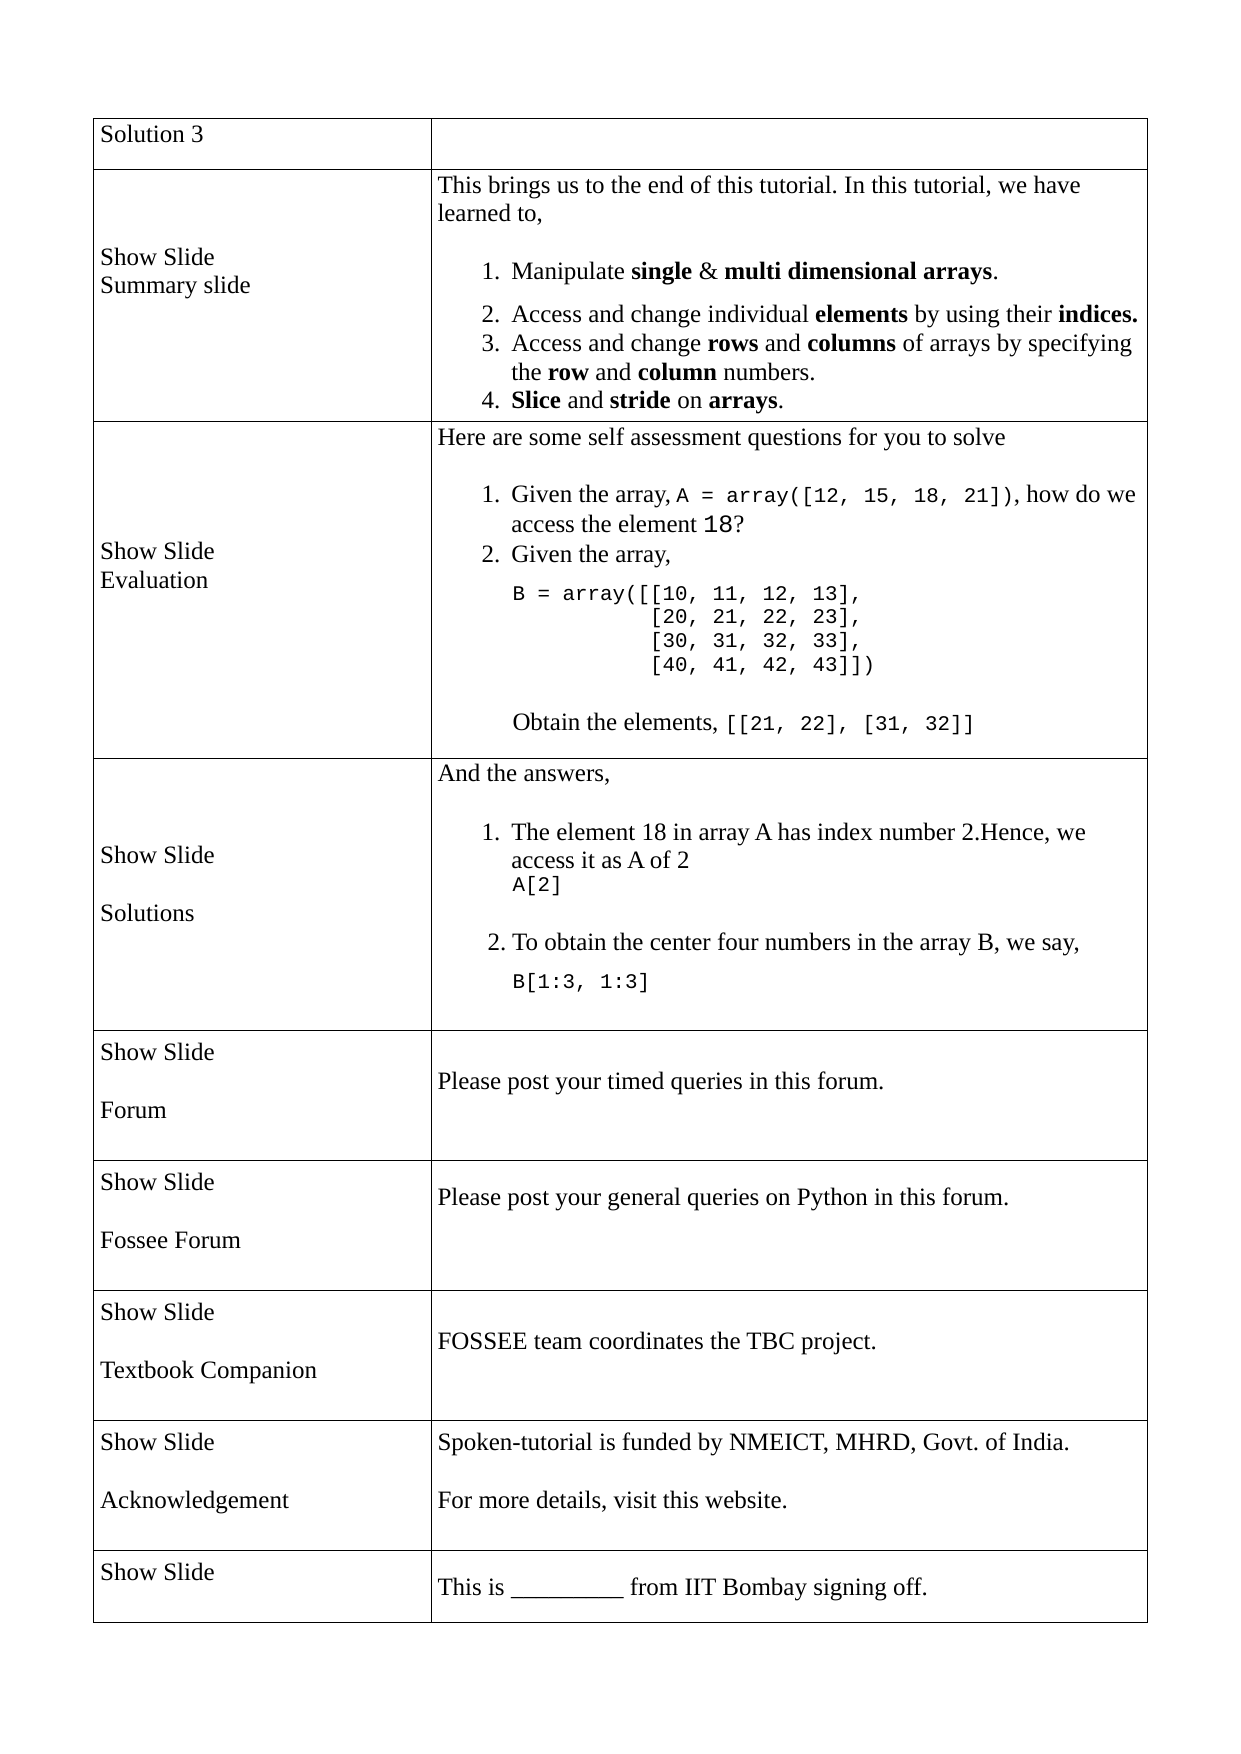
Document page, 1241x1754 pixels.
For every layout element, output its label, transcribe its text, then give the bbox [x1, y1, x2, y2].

table_cell Show Slide [94, 1551, 431, 1622]
table_cell Spoken-tutorial is funded by NMEICT, MHRD, Govt. of India. For more details, visit this website. [432, 1421, 1147, 1550]
table_cell This is _________ from IIT Bombay signing off. [432, 1551, 1147, 1622]
table_cell Please post your timed queries in this forum. [432, 1031, 1147, 1160]
table_cell This brings us to the end of this tutorial. In this tutorial, we have learned to, Manipulate single & multi dimensional arrays. Access and change individual elements by using their indices. Access and change rows and columns of arrays by specifying the row and column numbers. Slice and stride on arrays. [432, 170, 1147, 421]
table_cell Show Slide Solutions [94, 759, 431, 1030]
table_cell Show Slide Summary slide [94, 170, 431, 421]
table_cell Solution 3 [94, 119, 431, 169]
table_cell [432, 119, 1147, 169]
table_cell Show Slide Evaluation [94, 422, 431, 757]
table_cell FOSSEE team coordinates the TBC project. [432, 1291, 1147, 1420]
table_cell Show Slide Textbook Companion [94, 1291, 431, 1420]
table_cell And the answers, The element 18 in array A has index number 2.Hence, we access it as A of 2 A[2] 2. To obtain the center four numbers in the array B, we say, B[1:3, 1:3] [432, 759, 1147, 1030]
table_cell Show Slide Forum [94, 1031, 431, 1160]
table_cell Here are some self assessment questions for you to solve Given the array, A = array([12, 15, 18, 21]), how do we access the element 18? Given the array, B = array([[10, 11, 12, 13], [20, 21, 22, 23], [30, 31, 32, 33], [40, 41, 42, 43]]) Obtain the elements, [[21, 22], [31, 32]] [432, 422, 1147, 757]
table_cell Show Slide Fossee Forum [94, 1161, 431, 1290]
table_cell Please post your general queries on Python in this forum. [432, 1161, 1147, 1290]
table_cell Show Slide Acknowledgement [94, 1421, 431, 1550]
